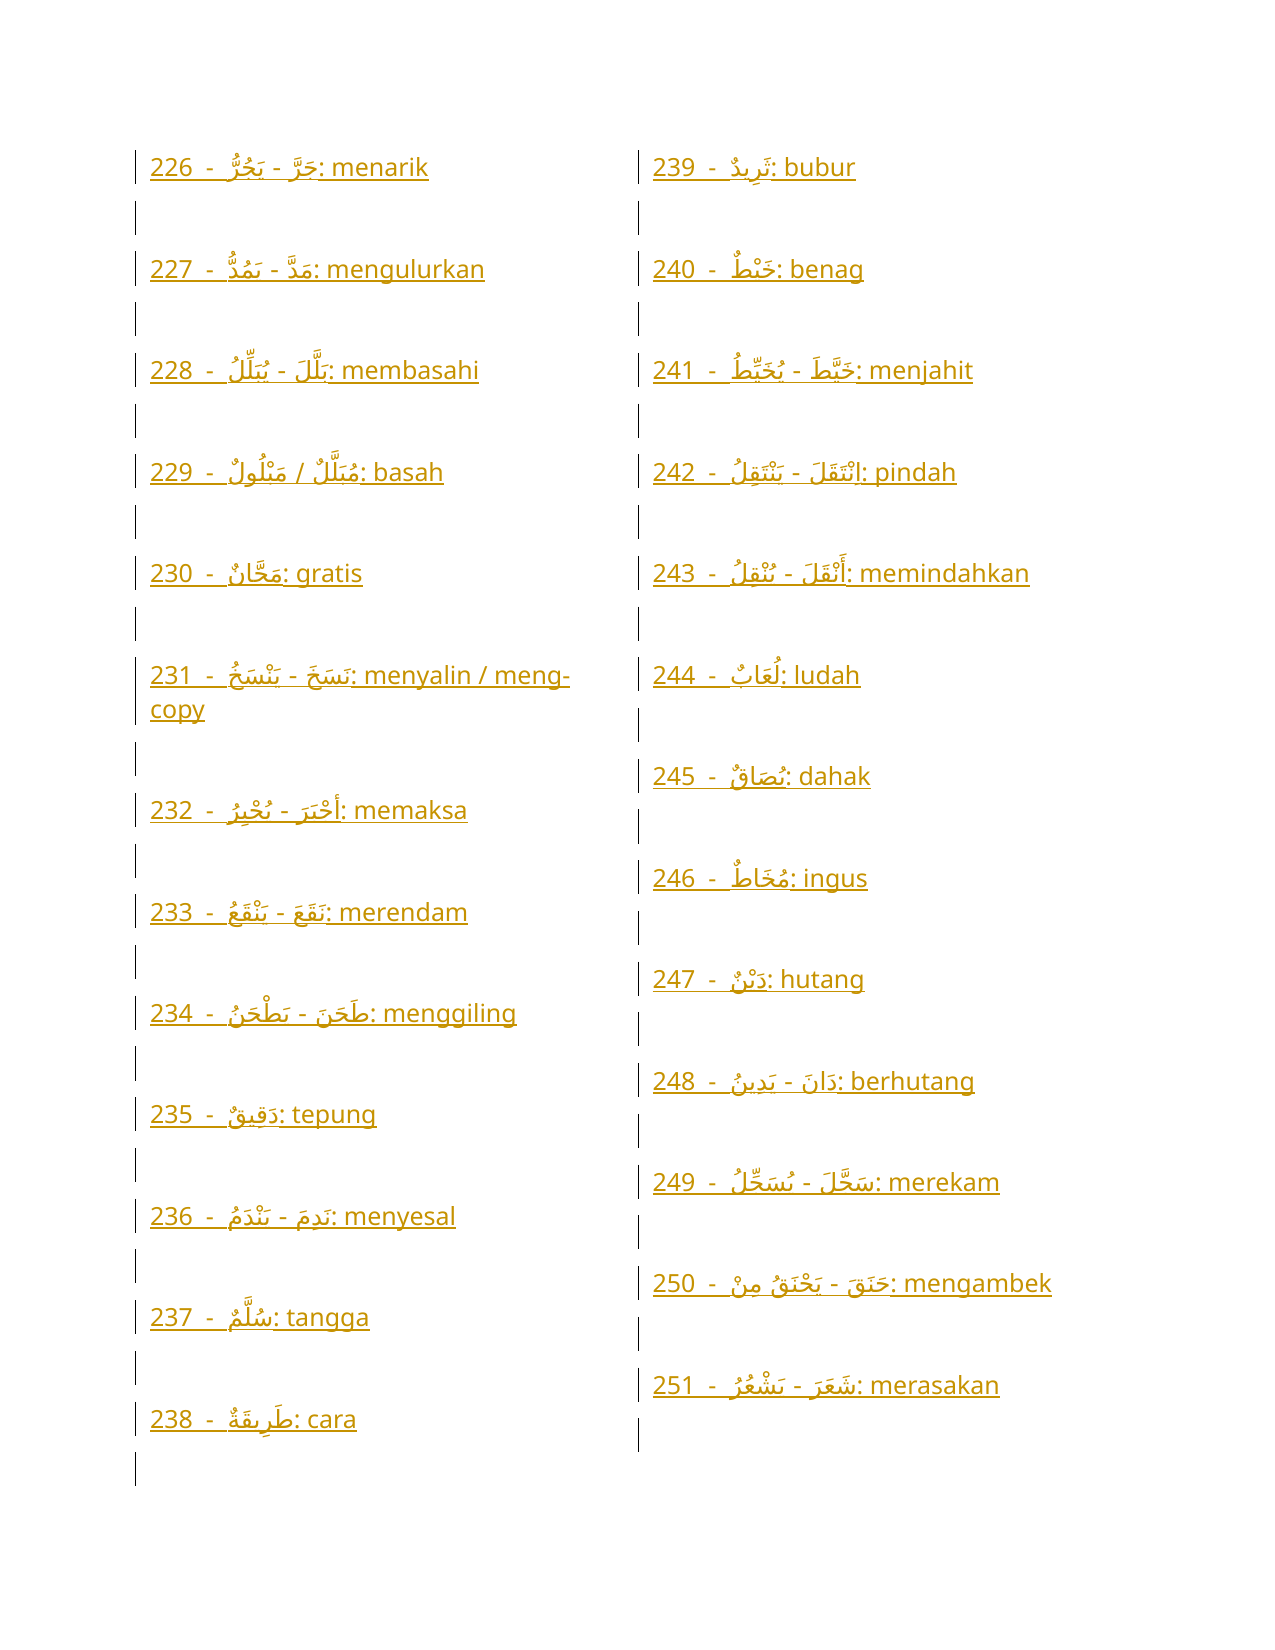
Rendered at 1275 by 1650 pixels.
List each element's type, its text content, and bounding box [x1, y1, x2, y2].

text 230 - مَجَّانٌ: gratis [150, 556, 622, 590]
text 248 - دَانَ - يَدِينُ: berhutang [652, 1063, 1125, 1097]
text 226 - جَرَّ - يَجُرُّ: menarik [150, 150, 622, 184]
text 231 - نَسَخَ - يَنْسَخُ: menyalin / meng-copy [150, 657, 622, 725]
text 233 - نَقَعَ - يَنْقَعُ: merendam [150, 894, 622, 928]
text 240 - خَيْطٌ: benag [652, 251, 1125, 286]
text 246 - مُخَاطٌ: ingus [652, 860, 1125, 894]
text 245 - بُصَاقٌ: dahak [652, 759, 1125, 793]
text 236 - نَدِمَ - يَنْدَمُ: menyesal [150, 1199, 622, 1233]
text 227 - مَدَّ - يَمُدُّ: mengulurkan [150, 251, 622, 286]
text 251 - شَعَرَ - يَشْعُرُ: merasakan [652, 1367, 1125, 1402]
text 247 - دَيْنٌ: hutang [652, 962, 1125, 996]
text 243 - أَنْقَلَ - يُنْقِلُ: memindahkan [652, 556, 1125, 590]
text 250 - حَنَقَ - يَحْنَقُ مِنْ: mengambek [652, 1266, 1125, 1300]
text 235 - دَقِيقٌ: tepung [150, 1097, 622, 1131]
text 238 - طَرِيقَةٌ: cara [150, 1402, 622, 1436]
text 249 - سَجَّلَ - يُسَجِّلُ: merekam [652, 1164, 1125, 1199]
text 239 - ثَرِيدٌ: bubur [652, 150, 1125, 184]
text 232 - أجْبَرَ - يُجْبِرُ: memaksa [150, 793, 622, 827]
text 237 - سُلَّمٌ: tangga [150, 1300, 622, 1334]
text 244 - لُعَابٌ: ludah [652, 657, 1125, 691]
text 234 - طَحَنَ - يَطْحَنُ: menggiling [150, 996, 622, 1030]
text 228 - بَلَّلَ - يُبَلِّلُ: membasahi [150, 353, 622, 387]
text 229 - مُبَلَّلٌ / مَبْلُولٌ: basah [150, 454, 622, 488]
text 242 - اِنْتَقَلَ - يَنْتَقِلُ: pindah [652, 454, 1125, 488]
text 241 - خَيَّطَ - يُخَيِّطُ: menjahit [652, 353, 1125, 387]
